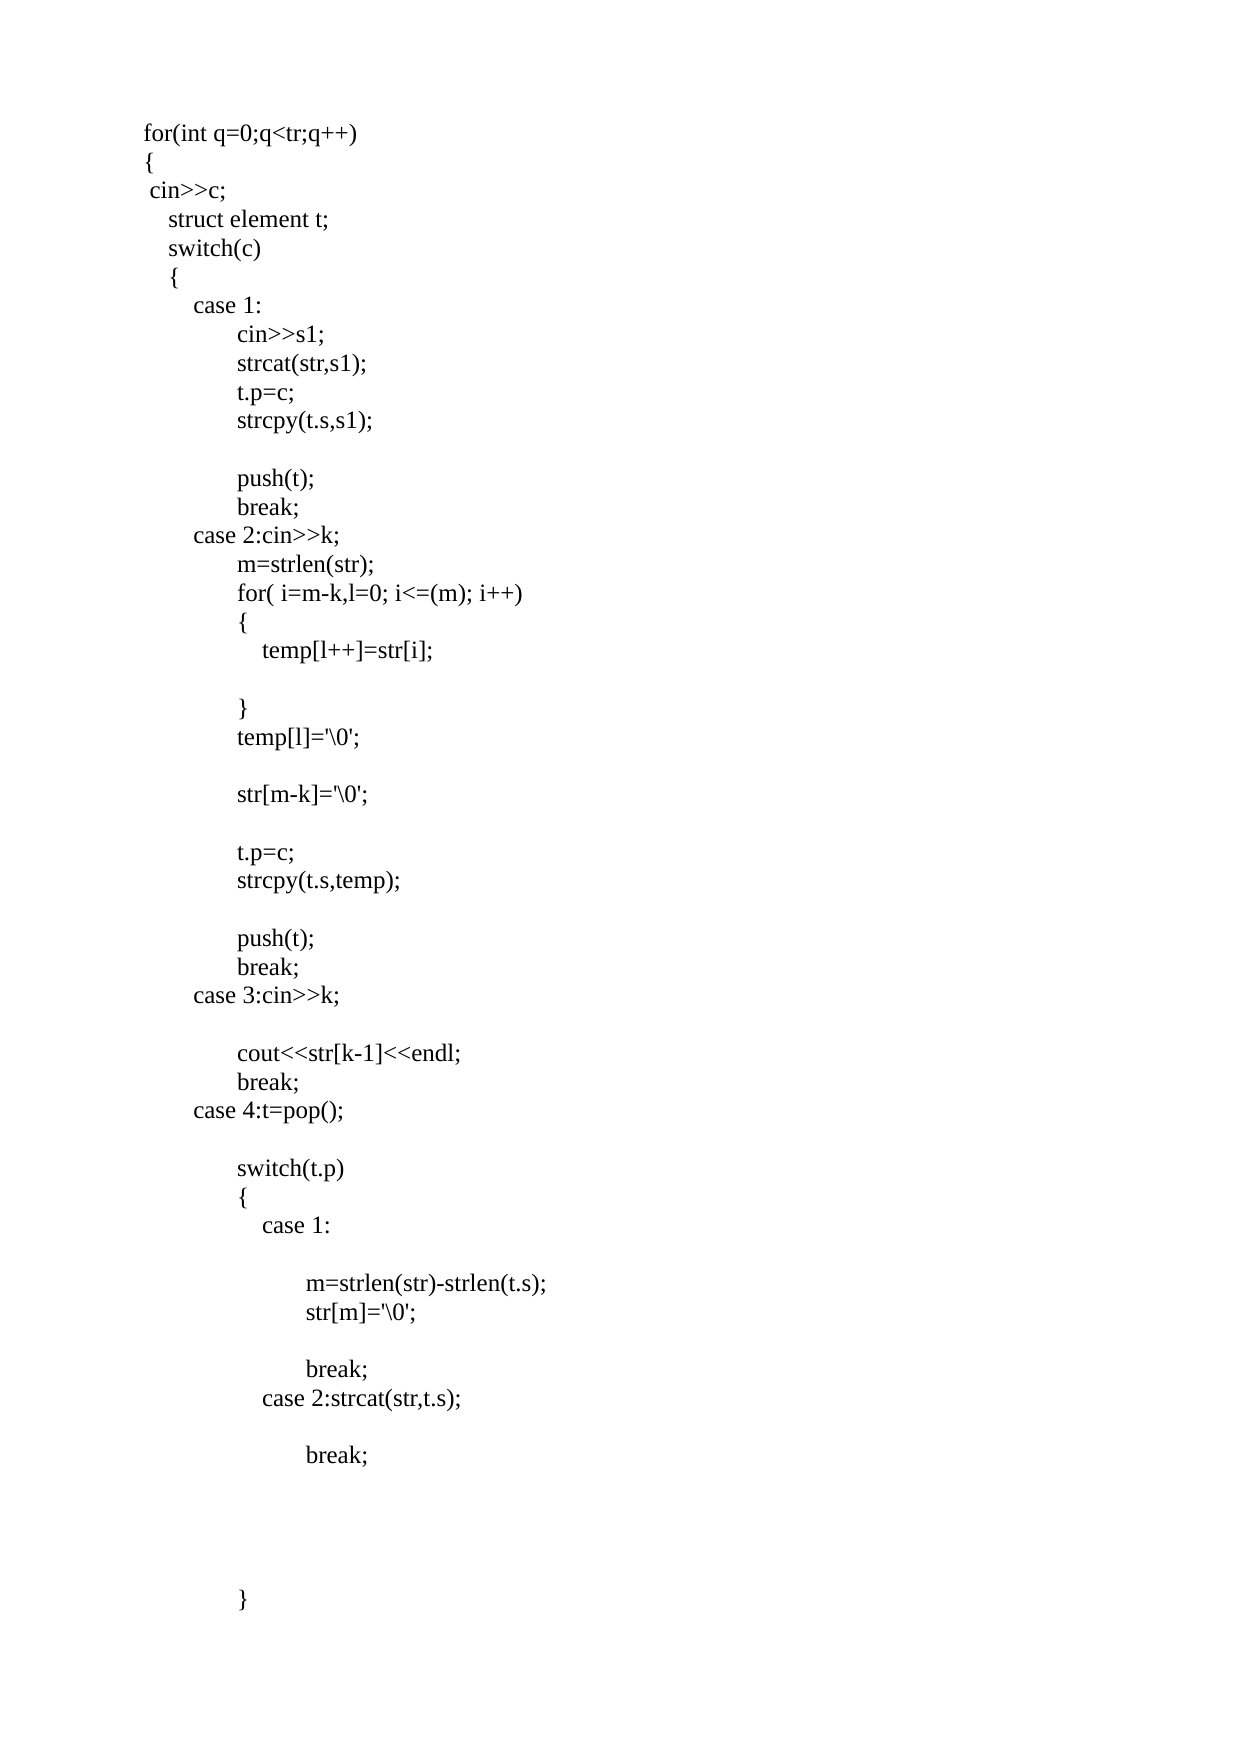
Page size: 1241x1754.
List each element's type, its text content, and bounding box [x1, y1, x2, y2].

text for(int q=0;q<tr;q++) [118, 118, 1122, 147]
text { [118, 1182, 1122, 1211]
text case 2:cin>>k; [118, 521, 1122, 549]
text break; [118, 1441, 1122, 1469]
text strcat(str,s1); [118, 348, 1122, 377]
text { [118, 262, 1122, 291]
text } [118, 693, 1122, 722]
text case 4:t=pop(); [118, 1096, 1122, 1124]
text { [118, 147, 1122, 176]
text break; [118, 1354, 1122, 1383]
text } [118, 1584, 1122, 1613]
text temp[l]='\0'; [118, 722, 1122, 751]
text push(t); [118, 923, 1122, 952]
text t.p=c; [118, 377, 1122, 406]
text strcpy(t.s,s1); [118, 406, 1122, 434]
text cin>>s1; [118, 319, 1122, 348]
text case 1: [118, 1211, 1122, 1239]
text str[m]='\0'; [118, 1297, 1122, 1326]
text for( i=m-k,l=0; i<=(m); i++) [118, 578, 1122, 607]
text break; [118, 1067, 1122, 1096]
text struct element t; [118, 204, 1122, 233]
text str[m-k]='\0'; [118, 779, 1122, 808]
text case 3:cin>>k; [118, 981, 1122, 1009]
text push(t); [118, 463, 1122, 492]
text cin>>c; [118, 176, 1122, 204]
text break; [118, 492, 1122, 521]
text t.p=c; [118, 837, 1122, 866]
text { [118, 607, 1122, 636]
text case 1: [118, 291, 1122, 319]
text case 2:strcat(str,t.s); [118, 1383, 1122, 1412]
text cout<<str[k-1]<<endl; [118, 1038, 1122, 1067]
text temp[l++]=str[i]; [118, 636, 1122, 664]
text switch(t.p) [118, 1153, 1122, 1182]
text m=strlen(str); [118, 549, 1122, 578]
text break; [118, 952, 1122, 981]
text switch(c) [118, 233, 1122, 262]
text strcpy(t.s,temp); [118, 866, 1122, 894]
text m=strlen(str)-strlen(t.s); [118, 1268, 1122, 1297]
